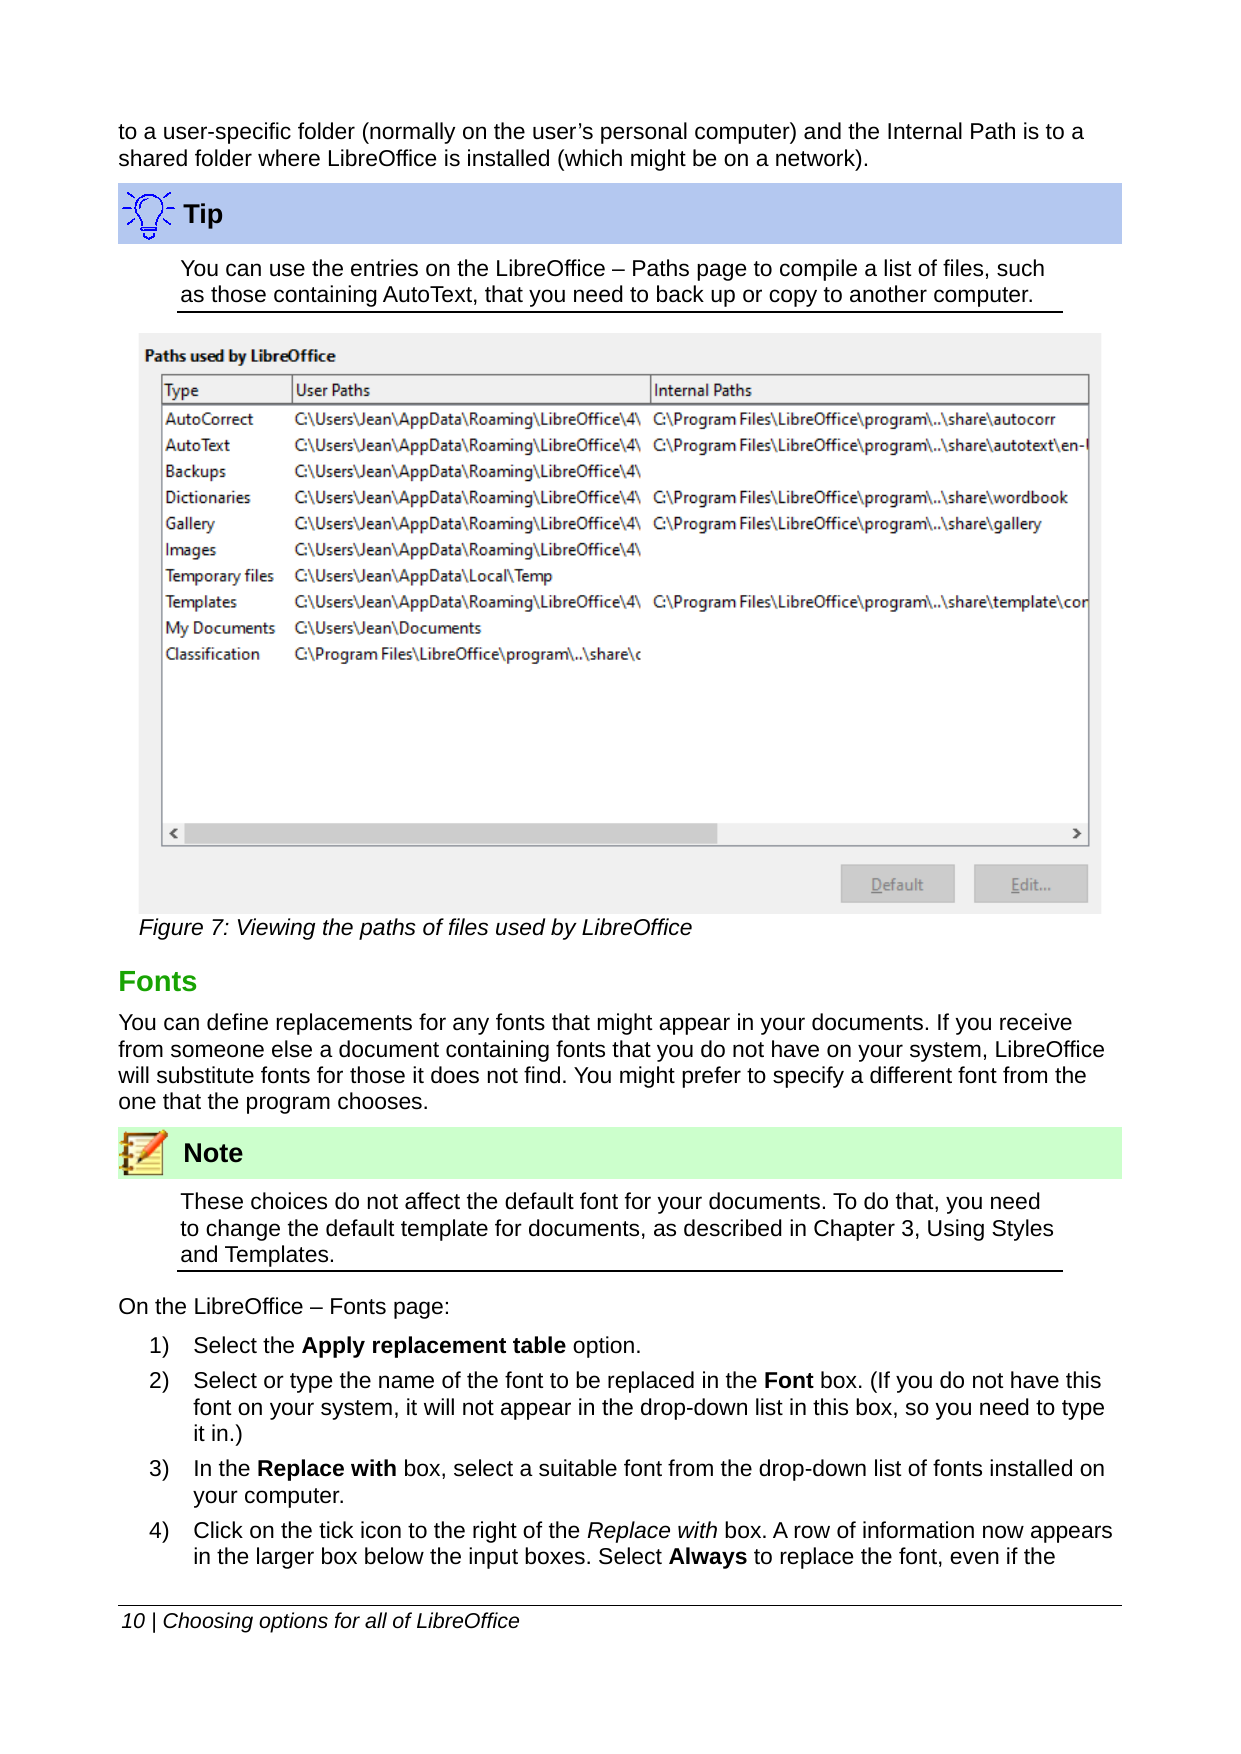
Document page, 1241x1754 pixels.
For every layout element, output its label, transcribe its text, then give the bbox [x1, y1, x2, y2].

text You can define replacements for any fonts that might appear in your documents. If you receive from someone else a document containing fonts that you do not have on your system, LibreOffice will substitute fonts for those it does not find. You might prefer to specify a different font from the one that the program chooses. [118, 1009, 1122, 1114]
picture [119, 184, 179, 244]
list In the Replace with box, select a suitable font from the drop-down list of fonts installed on your computer. [169, 1455, 1122, 1508]
text Figure 7: Viewing the paths of files used by LibreOffice [139, 914, 1101, 940]
list Select the Apply replacement table option. [169, 1332, 1122, 1358]
text You can use the entries on the LibreOffice – Paths page to compile a list of files, such as those containing AutoText, that you need to back up or copy to another computer. [177, 252, 1063, 311]
subtitle Note [118, 1127, 1122, 1179]
list Select or type the name of the font to be replaced in the Font box. (If you do not have this font on your system, it will not appear in the drop-down list in this box, so you need to type it in.) [169, 1367, 1122, 1446]
picture [119, 1128, 170, 1179]
list On the LibreOffice – Fonts page: [118, 1293, 1122, 1320]
list Click on the tick icon to the right of the Replace with box. A row of information now appears in the larger box below the input boxes. Select Always to replace the font, even if the [169, 1517, 1122, 1569]
text These choices do not affect the default font for your documents. To do that, you need to change the default template for documents, as described in Chapter 3, Using Styles and Templates. [177, 1185, 1063, 1270]
subtitle Tip [118, 183, 1122, 244]
picture [138, 333, 1102, 914]
text to a user-specific folder (normally on the user’s personal computer) and the Internal Path is to a shared folder where LibreOffice is installed (which might be on a network). [118, 118, 1122, 171]
subtitle Fonts [118, 964, 1122, 997]
